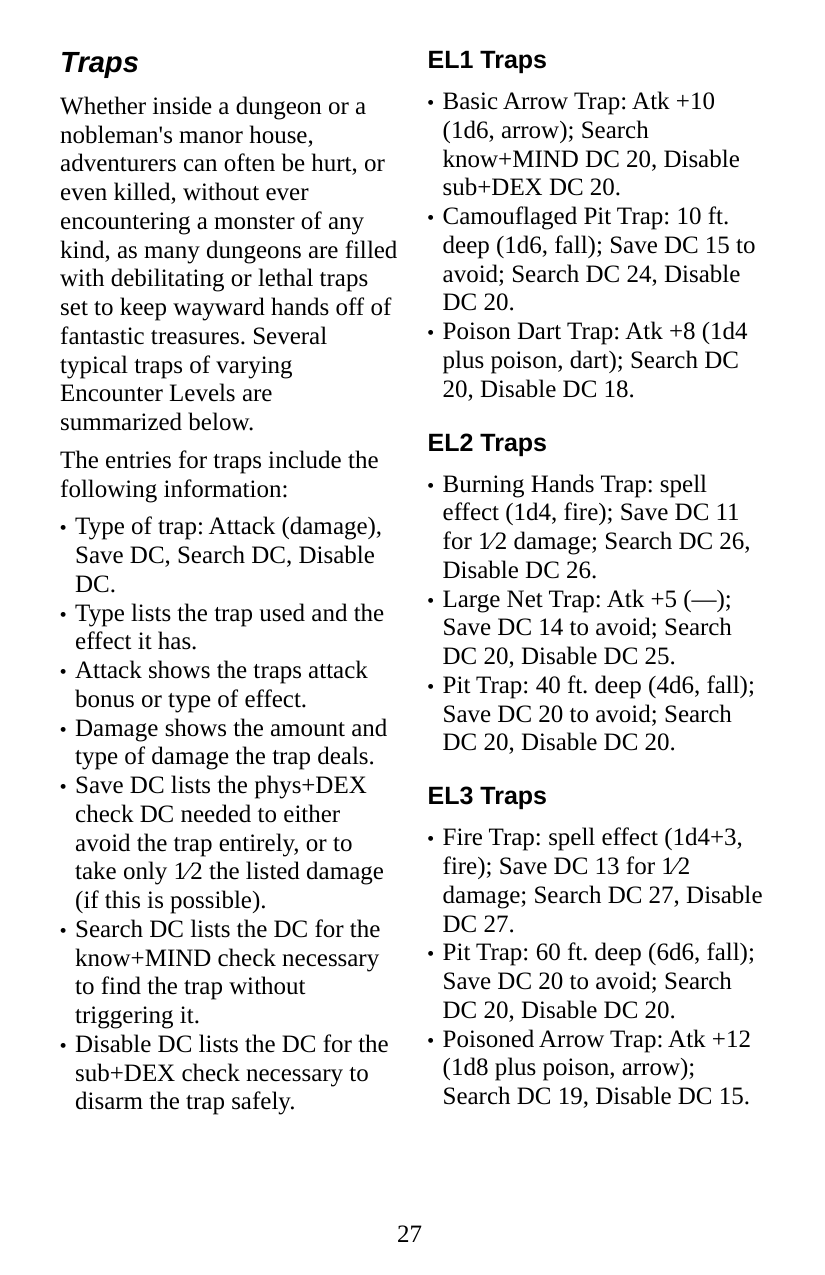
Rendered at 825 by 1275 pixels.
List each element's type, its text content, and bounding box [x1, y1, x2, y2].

list Fire Trap: spell effect (1d4+3, fire); Save DC 13 for 1⁄2 damage; Search DC 27, Disable DC 27. [427, 822, 765, 937]
list Large Net Trap: Atk +5 (—); Save DC 14 to avoid; Search DC 20, Disable DC 25. [427, 584, 765, 670]
list Attack shows the traps attack bonus or type of effect. [60, 655, 397, 713]
list Burning Hands Trap: spell effect (1d4, fire); Save DC 11 for 1⁄2 damage; Search DC 26, Disable DC 26. [427, 469, 765, 584]
list Disable DC lists the DC for the sub+DEX check necessary to disarm the trap safely. [60, 1029, 397, 1115]
list Pit Trap: 60 ft. deep (6d6, fall); Save DC 20 to avoid; Search DC 20, Disable DC 20. [427, 937, 765, 1024]
subtitle Traps [60, 45, 397, 78]
list Type of trap: Attack (damage), Save DC, Search DC, Disable DC. [60, 511, 397, 598]
list Type lists the trap used and the effect it has. [60, 598, 397, 655]
subtitle EL3 Traps [427, 781, 765, 810]
text The entries for traps include the following information: [60, 445, 397, 502]
list Poison Dart Trap: Atk +8 (1d4 plus poison, dart); Search DC 20, Disable DC 18. [427, 316, 765, 402]
list Camouflaged Pit Trap: 10 ft. deep (1d6, fall); Save DC 15 to avoid; Search DC 24, Disable DC 20. [427, 201, 765, 316]
list Save DC lists the phys+DEX check DC needed to either avoid the trap entirely, or to take only 1⁄2 the listed damage (if this is possible). [60, 770, 397, 914]
list Poisoned Arrow Trap: Atk +12 (1d8 plus poison, arrow); Search DC 19, Disable DC 15. [427, 1024, 765, 1110]
text Whether inside a dungeon or a nobleman's manor house, adventurers can often be hurt, or even killed, without ever encountering a monster of any kind, as many dungeons are filled with debilitating or lethal traps set to keep wayward hands off of fantastic treasures. Several typical traps of varying Encounter Levels are summarized below. [60, 91, 397, 436]
list Pit Trap: 40 ft. deep (4d6, fall); Save DC 20 to avoid; Search DC 20, Disable DC 20. [427, 670, 765, 756]
list Damage shows the amount and type of damage the trap deals. [60, 713, 397, 770]
list Basic Arrow Trap: Atk +10 (1d6, arrow); Search know+MIND DC 20, Disable sub+DEX DC 20. [427, 86, 765, 201]
subtitle EL2 Traps [427, 427, 765, 456]
list Search DC lists the DC for the know+MIND check necessary to find the trap without triggering it. [60, 914, 397, 1029]
subtitle EL1 Traps [427, 45, 765, 74]
